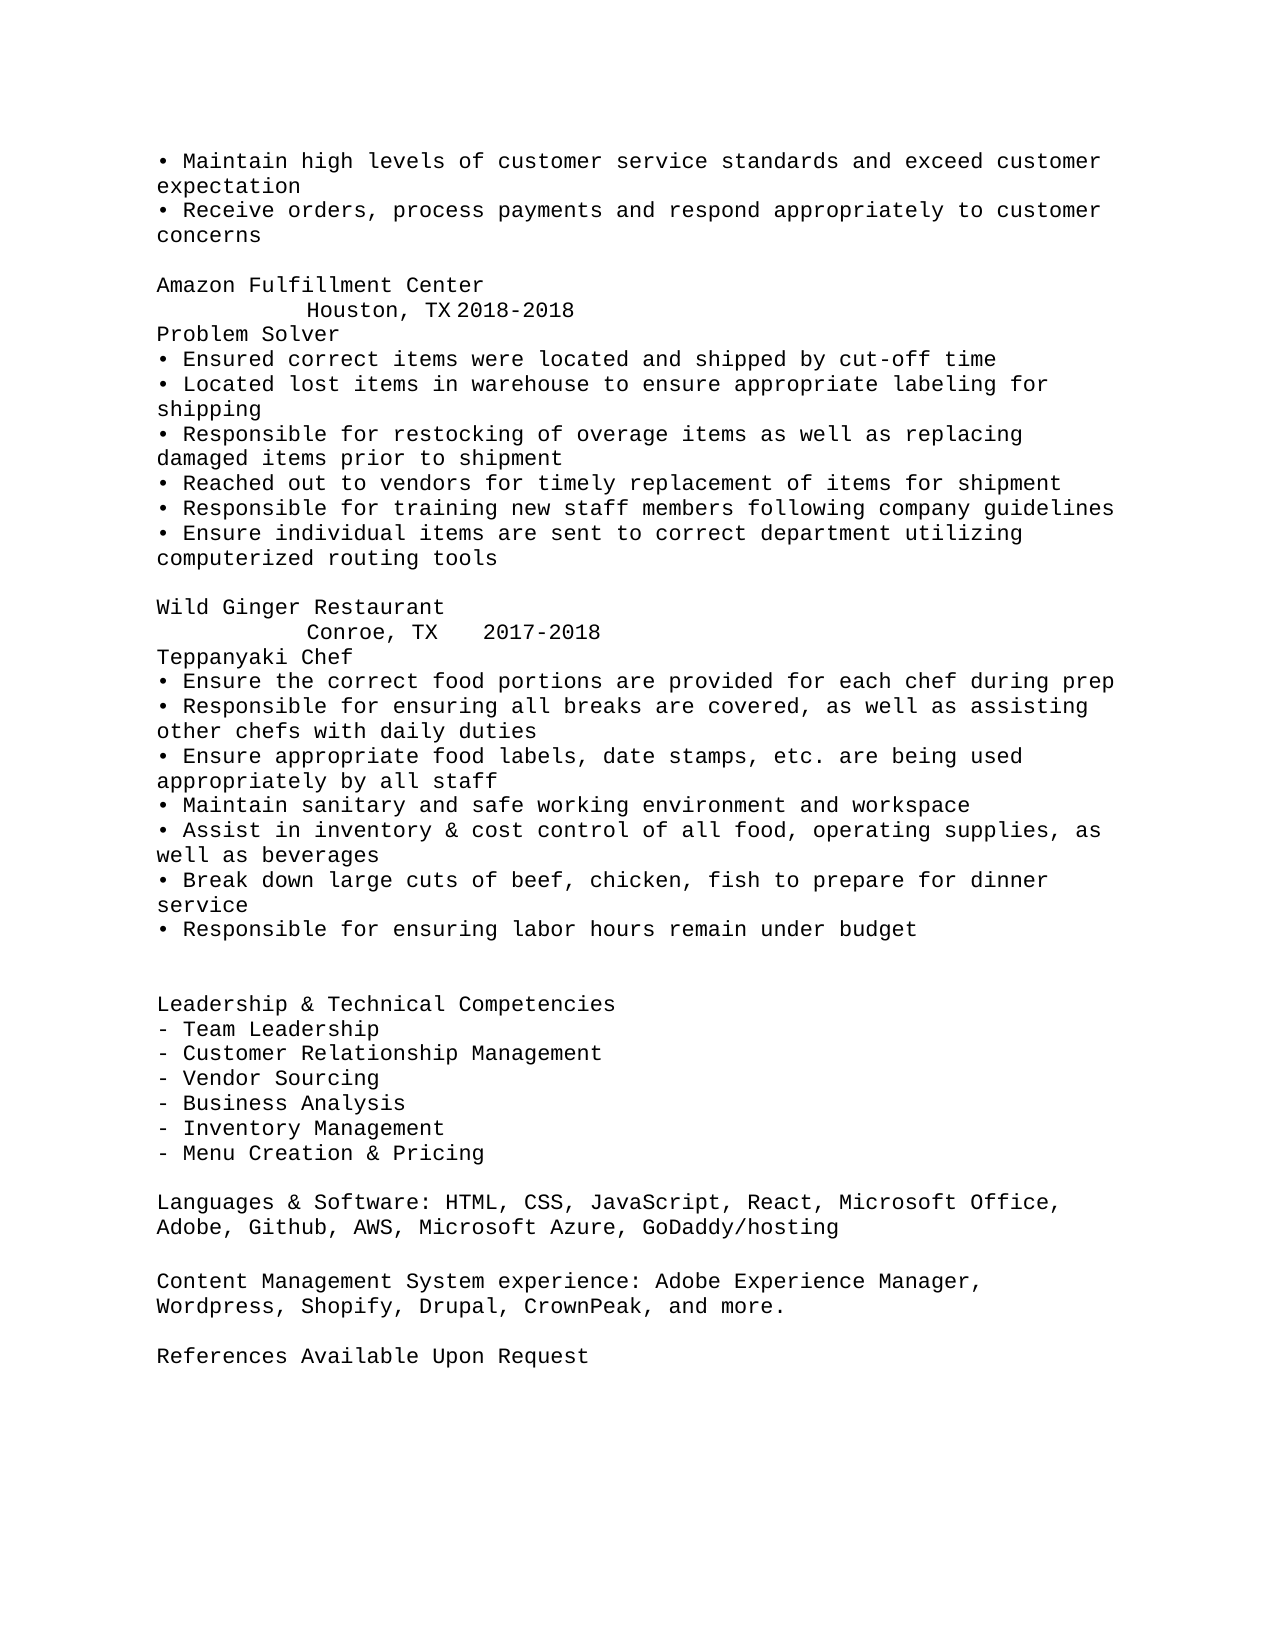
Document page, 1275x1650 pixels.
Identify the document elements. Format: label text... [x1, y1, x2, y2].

text • Assist in inventory & cost control of all food, operating supplies, as well as beverages [156, 819, 1118, 869]
text • Responsible for ensuring labor hours remain under budget [156, 918, 1118, 943]
text • Ensured correct items were located and shipped by cut-off time [156, 348, 1118, 373]
text • Ensure the correct food portions are provided for each chef during prep [156, 671, 1118, 695]
text • Receive orders, process payments and respond appropriately to customer concerns [156, 199, 1118, 249]
text • Responsible for ensuring all breaks are covered, as well as assisting other chefs with daily duties [156, 695, 1118, 745]
text Teppanyaki Chef [156, 646, 1118, 671]
text Wild Ginger Restaurant Conroe, TX 2017-2018 [156, 596, 1118, 646]
text - Customer Relationship Management [156, 1042, 1118, 1067]
text • Maintain sanitary and safe working environment and workspace [156, 794, 1118, 819]
text Content Management System experience: Adobe Experience Manager, Wordpress, Shopify, Drupal, CrownPeak, and more. [156, 1271, 1118, 1320]
text - Menu Creation & Pricing [156, 1142, 1118, 1166]
text • Ensure individual items are sent to correct department utilizing computerized routing tools [156, 522, 1118, 571]
text - Inventory Management [156, 1117, 1118, 1142]
text • Ensure appropriate food labels, date stamps, etc. are being used appropriately by all staff [156, 745, 1118, 794]
text Languages & Software: HTML, CSS, JavaScript, React, Microsoft Office, Adobe, Github, AWS, Microsoft Azure, GoDaddy/hosting [156, 1191, 1118, 1241]
text - Team Leadership [156, 1018, 1118, 1042]
text • Located lost items in warehouse to ensure appropriate labeling for shipping [156, 373, 1118, 423]
text • Maintain high levels of customer service standards and exceed customer expectation [156, 150, 1118, 199]
text - Business Analysis [156, 1092, 1118, 1117]
text References Available Upon Request [156, 1345, 1118, 1370]
text • Responsible for training new staff members following company guidelines [156, 497, 1118, 522]
text Problem Solver [156, 323, 1118, 348]
text • Break down large cuts of beef, chicken, fish to prepare for dinner service [156, 869, 1118, 918]
text • Responsible for restocking of overage items as well as replacing damaged items prior to shipment [156, 423, 1118, 472]
text • Reached out to vendors for timely replacement of items for shipment [156, 472, 1118, 497]
text Leadership & Technical Competencies [156, 993, 1118, 1018]
text Amazon Fulfillment Center Houston, TX 2018-2018 [156, 274, 1118, 323]
text - Vendor Sourcing [156, 1067, 1118, 1092]
